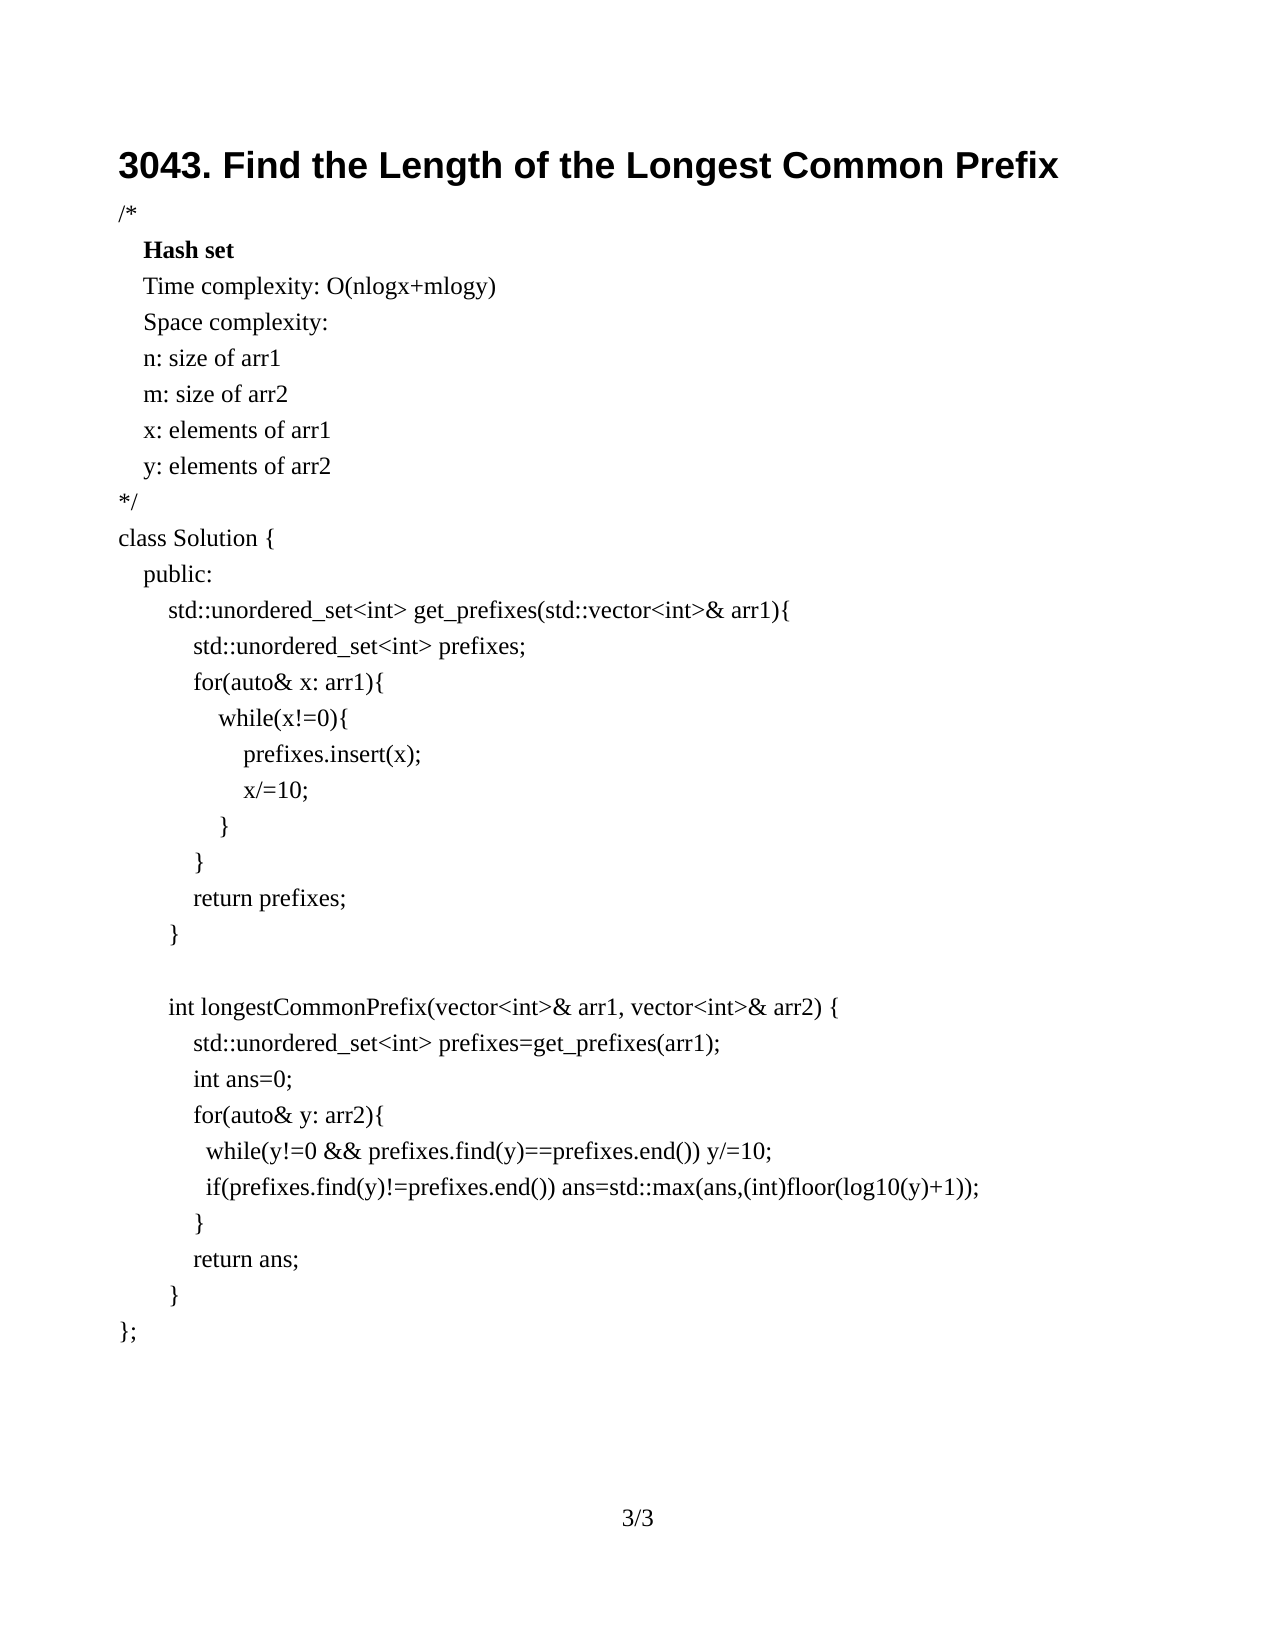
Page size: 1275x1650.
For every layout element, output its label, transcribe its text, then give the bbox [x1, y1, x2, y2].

text x: elements of arr1 [118, 415, 1157, 444]
text /* [118, 199, 1157, 227]
text class Solution { [118, 523, 1157, 552]
text int longestCommonPrefix(vector<int>& arr1, vector<int>& arr2) { [118, 992, 1157, 1020]
text std::unordered_set<int> get_prefixes(std::vector<int>& arr1){ [118, 595, 1157, 624]
text while(y!=0 && prefixes.find(y)==prefixes.end()) y/=10; [118, 1136, 1157, 1164]
text return ans; [118, 1244, 1157, 1273]
text x/=10; [118, 775, 1157, 804]
text }; [118, 1316, 1157, 1345]
text while(x!=0){ [118, 703, 1157, 732]
text std::unordered_set<int> prefixes; [118, 631, 1157, 660]
text } [118, 847, 1157, 876]
text Hash set [118, 235, 1157, 263]
text std::unordered_set<int> prefixes=get_prefixes(arr1); [118, 1028, 1157, 1056]
text for(auto& y: arr2){ [118, 1100, 1157, 1128]
text prefixes.insert(x); [118, 739, 1157, 768]
text n: size of arr1 [118, 343, 1157, 372]
text } [118, 919, 1157, 948]
text y: elements of arr2 [118, 451, 1157, 480]
text if(prefixes.find(y)!=prefixes.end()) ans=std::max(ans,(int)floor(log10(y)+1)); [118, 1172, 1157, 1201]
text for(auto& x: arr1){ [118, 667, 1157, 696]
text } [118, 1280, 1157, 1309]
text Space complexity: [118, 307, 1157, 336]
text public: [118, 559, 1157, 588]
subtitle 3043. Find the Length of the Longest Common Prefix [118, 143, 1157, 186]
text Time complexity: O(nlogx+mlogy) [118, 271, 1157, 299]
text */ [118, 487, 1157, 516]
text int ans=0; [118, 1064, 1157, 1092]
text } [118, 811, 1157, 840]
text m: size of arr2 [118, 379, 1157, 408]
text return prefixes; [118, 883, 1157, 912]
text } [118, 1208, 1157, 1237]
